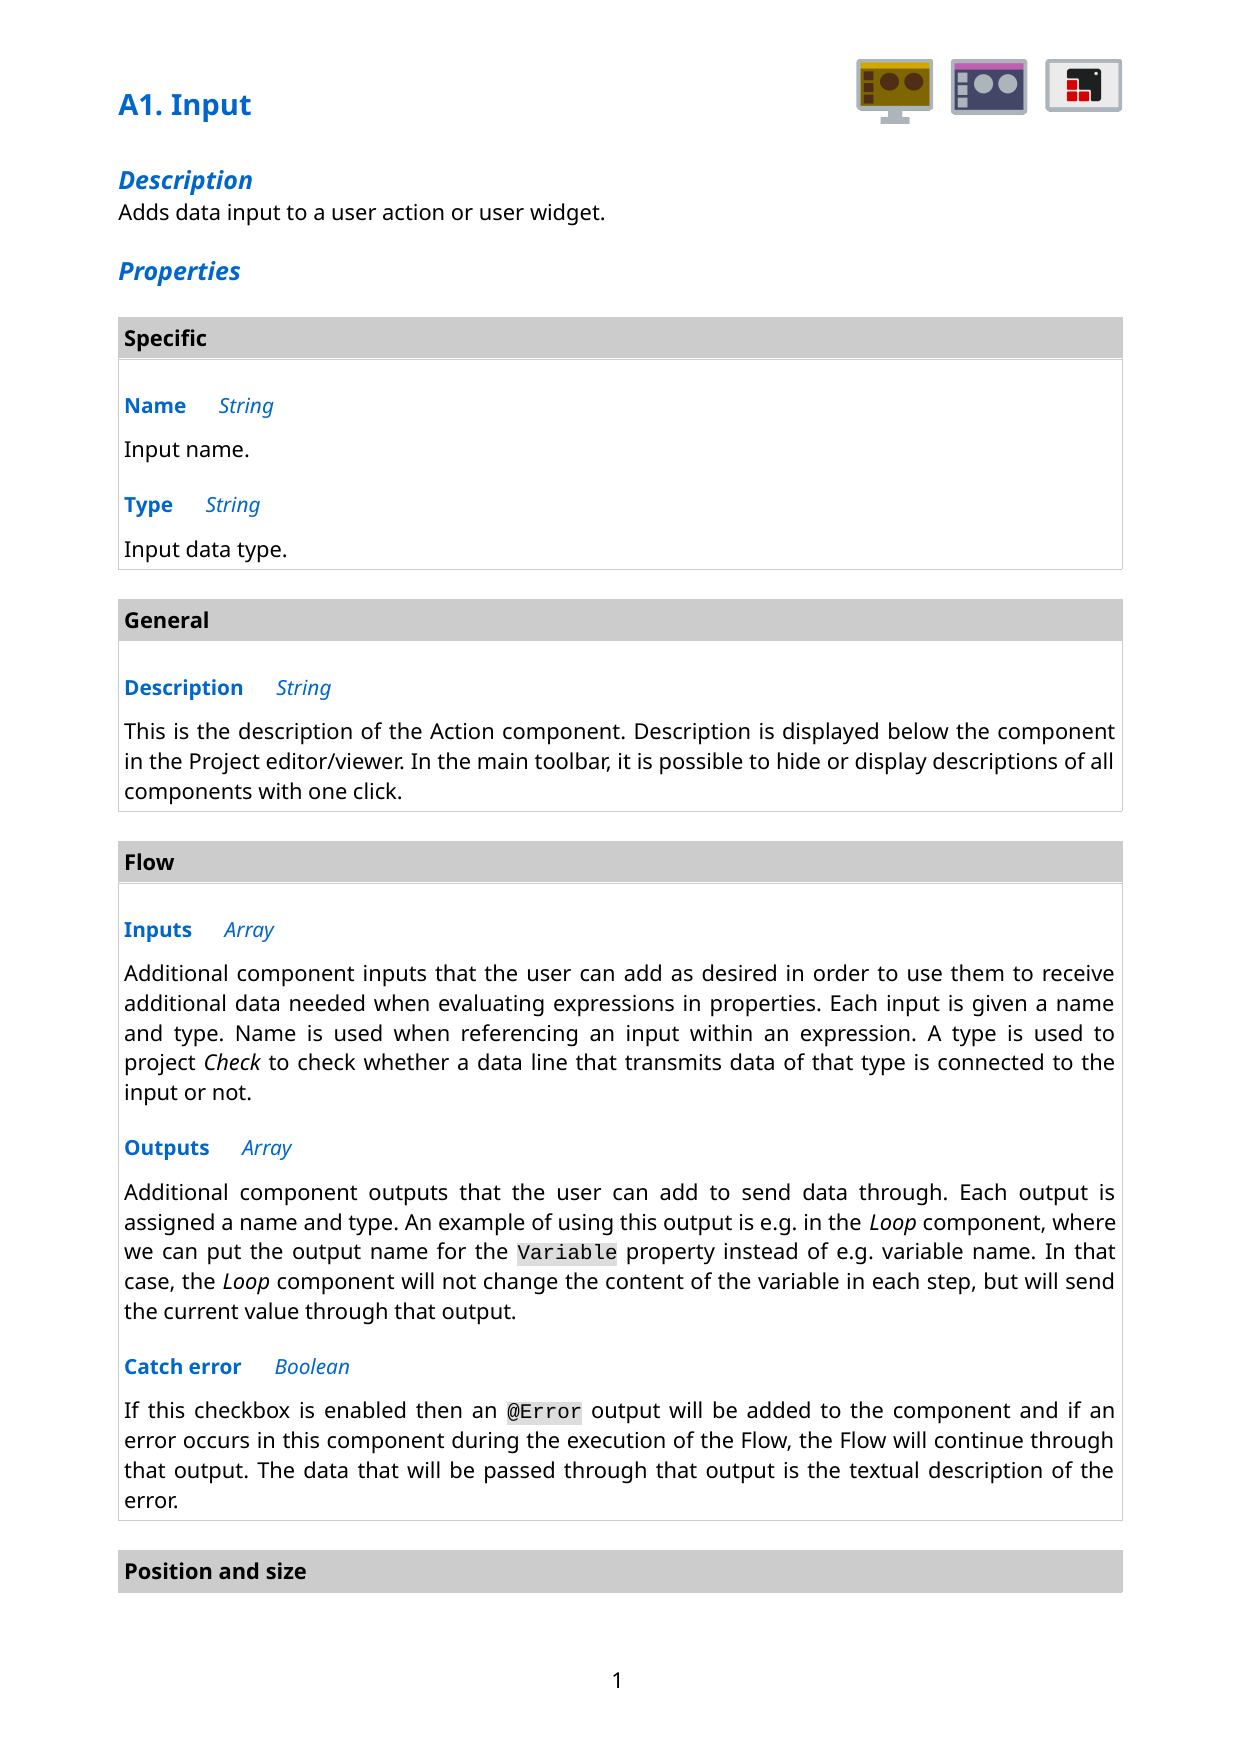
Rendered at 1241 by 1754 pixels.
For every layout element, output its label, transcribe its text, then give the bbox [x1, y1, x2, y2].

table_cell Name String Input name. Type String Input data type. [119, 360, 1122, 569]
text Adds data input to a user action or user widget. [118, 197, 1122, 227]
picture [1045, 59, 1123, 112]
subtitle [934, 84, 1122, 124]
table_header General [119, 600, 1122, 640]
picture [950, 59, 1028, 115]
subtitle Description [118, 163, 1122, 197]
table_cell Inputs Array Additional component inputs that the user can add as desired in order to use them to receive additional data needed when evaluating expressions in properties. Each input is given a name and type. Name is used when referencing an input within an expression. A type is used to project Check to check whether a data line that transmits data of that type is connected to the input or not. Outputs Array Additional component outputs that the user can add to send data through. Each output is assigned a name and type. An example of using this output is e.g. in the Loop component, where we can put the output name for the Variable property instead of e.g. variable name. In that case, the Loop component will not change the content of the variable in each step, but will send the current value through that output. Catch error Boolean If this checkbox is enabled then an @Error output will be added to the component and if an error occurs in this component during the execution of the Flow, the Flow will continue through that output. The data that will be passed through that output is the textual description of the error. [119, 884, 1122, 1520]
table_header Specific [119, 318, 1122, 358]
table_header Flow [119, 842, 1122, 882]
picture [856, 59, 934, 124]
table_header Position and size [119, 1551, 1122, 1592]
subtitle Input [118, 84, 856, 124]
subtitle Properties [118, 253, 1122, 287]
table_cell Description String This is the description of the Action component. Description is displayed below the component in the Project editor/viewer. In the main toolbar, it is possible to hide or display descriptions of all components with one click. [119, 641, 1122, 811]
